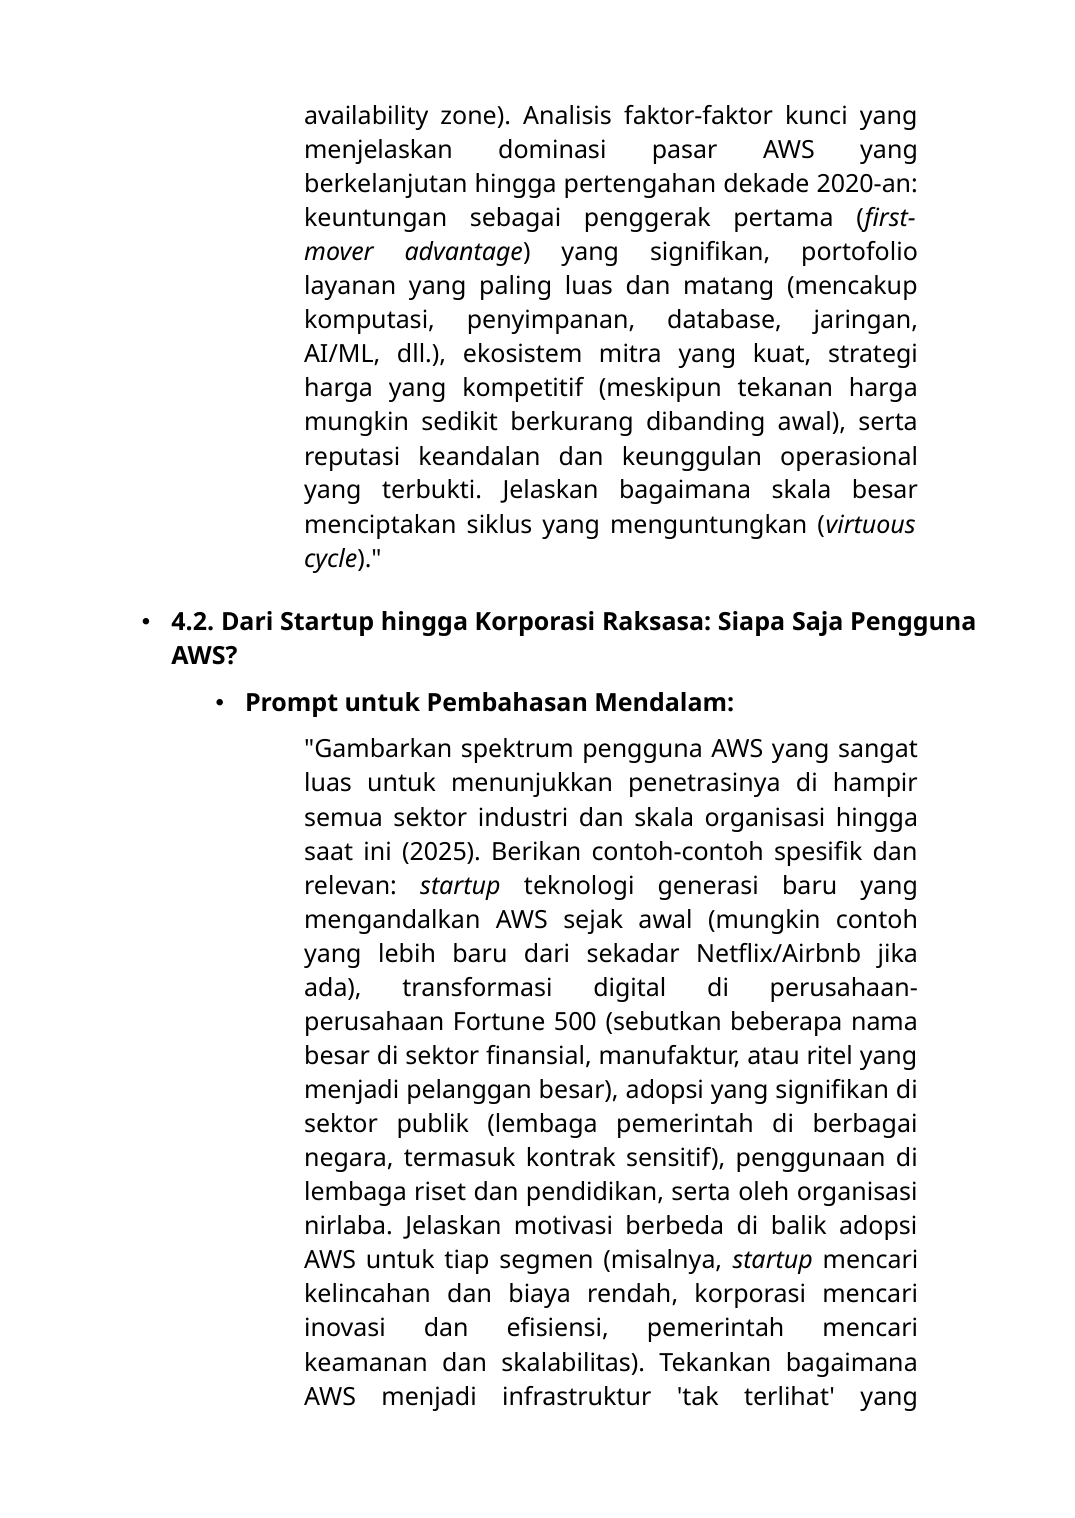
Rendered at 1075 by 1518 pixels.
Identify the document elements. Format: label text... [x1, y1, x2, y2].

list 4.2. Dari Startup hingga Korporasi Raksasa: Siapa Saja Pengguna AWS? [142, 604, 977, 672]
list Prompt untuk Pembahasan Mendalam: [215, 684, 977, 718]
list "Gambarkan spektrum pengguna AWS yang sangat luas untuk menunjukkan penetrasinya di hampir semua sektor industri dan skala organisasi hingga saat ini (2025). Berikan contoh-contoh spesifik dan relevan: startup teknologi generasi baru yang mengandalkan AWS sejak awal (mungkin contoh yang lebih baru dari sekadar Netflix/Airbnb jika ada), transformasi digital di perusahaan-perusahaan Fortune 500 (sebutkan beberapa nama besar di sektor finansial, manufaktur, atau ritel yang menjadi pelanggan besar), adopsi yang signifikan di sektor publik (lembaga pemerintah di berbagai negara, termasuk kontrak sensitif), penggunaan di lembaga riset dan pendidikan, serta oleh organisasi nirlaba. Jelaskan motivasi berbeda di balik adopsi AWS untuk tiap segmen (misalnya, startup mencari kelincahan dan biaya rendah, korporasi mencari inovasi dan efisiensi, pemerintah mencari keamanan dan skalabilitas). Tekankan bagaimana AWS menjadi infrastruktur 'tak terlihat' yang [274, 731, 918, 1412]
list availability zone). Analisis faktor-faktor kunci yang menjelaskan dominasi pasar AWS yang berkelanjutan hingga pertengahan dekade 2020-an: keuntungan sebagai penggerak pertama (first-mover advantage) yang signifikan, portofolio layanan yang paling luas dan matang (mencakup komputasi, penyimpanan, database, jaringan, AI/ML, dll.), ekosistem mitra yang kuat, strategi harga yang kompetitif (meskipun tekanan harga mungkin sedikit berkurang dibanding awal), serta reputasi keandalan dan keunggulan operasional yang terbukti. Jelaskan bagaimana skala besar menciptakan siklus yang menguntungkan (virtuous cycle)." [274, 97, 918, 574]
